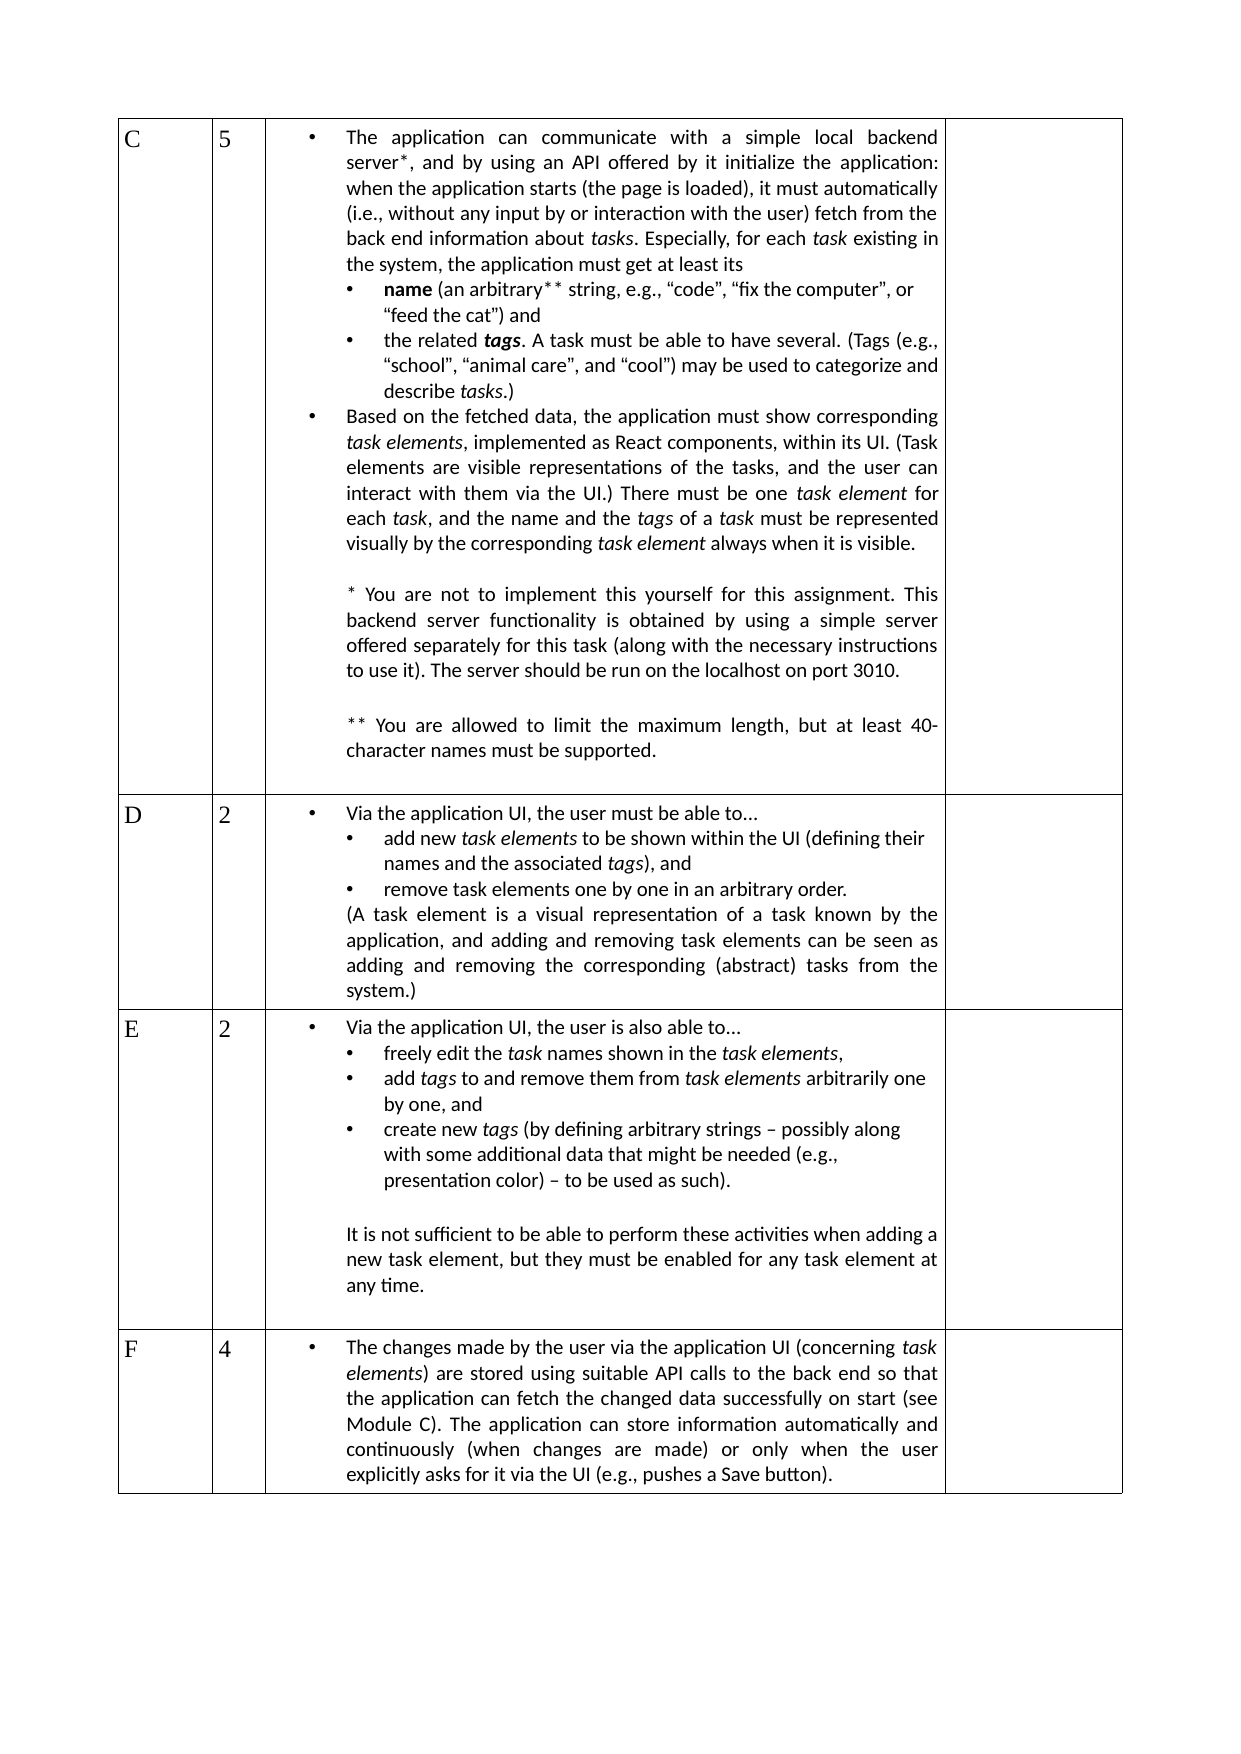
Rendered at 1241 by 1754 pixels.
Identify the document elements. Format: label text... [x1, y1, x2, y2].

table_cell D [119, 795, 212, 1009]
table_cell E [119, 1010, 212, 1329]
table_cell 4 [213, 1330, 265, 1493]
table_cell [946, 795, 1122, 1009]
table_cell 2 [213, 795, 265, 1009]
table_cell F [119, 1330, 212, 1493]
table_cell Via the application UI, the user must be able to... add new task elements to be shown within the UI (defining their names and the associated tags), and remove task elements one by one in an arbitrary order. (A task element is a visual representation of a task known by the application, and adding and removing task elements can be seen as adding and removing the corresponding (abstract) tasks from the system.) [266, 795, 945, 1009]
table_cell [946, 1010, 1122, 1329]
table_cell 5 [213, 119, 265, 794]
table_cell The changes made by the user via the application UI (concerning task elements) are stored using suitable API calls to the back end so that the application can fetch the changed data successfully on start (see Module C). The application can store information automatically and continuously (when changes are made) or only when the user explicitly asks for it via the UI (e.g., pushes a Save button). [266, 1330, 945, 1493]
table_cell The application can communicate with a simple local backend server*, and by using an API offered by it initialize the application: when the application starts (the page is loaded), it must automatically (i.e., without any input by or interaction with the user) fetch from the back end information about tasks. Especially, for each task existing in the system, the application must get at least its name (an arbitrary** string, e.g., “code”, “fix the computer”, or “feed the cat”) and the related tags. A task must be able to have several. (Tags (e.g., “school”, “animal care”, and “cool”) may be used to categorize and describe tasks.) Based on the fetched data, the application must show corresponding task elements, implemented as React components, within its UI. (Task elements are visible representations of the tasks, and the user can interact with them via the UI.) There must be one task element for each task, and the name and the tags of a task must be represented visually by the corresponding task element always when it is visible. * You are not to implement this yourself for this assignment. This backend server functionality is obtained by using a simple server offered separately for this task (along with the necessary instructions to use it). The server should be run on the localhost on port 3010. ** You are allowed to limit the maximum length, but at least 40-character names must be supported. [266, 119, 945, 794]
table_cell [946, 1330, 1122, 1493]
table_cell [946, 119, 1122, 794]
table_cell Via the application UI, the user is also able to... freely edit the task names shown in the task elements, add tags to and remove them from task elements arbitrarily one by one, and create new tags (by defining arbitrary strings – possibly along with some additional data that might be needed (e.g., presentation color) – to be used as such). It is not sufficient to be able to perform these activities when adding a new task element, but they must be enabled for any task element at any time. [266, 1010, 945, 1329]
table_cell C [119, 119, 212, 794]
table_cell 2 [213, 1010, 265, 1329]
